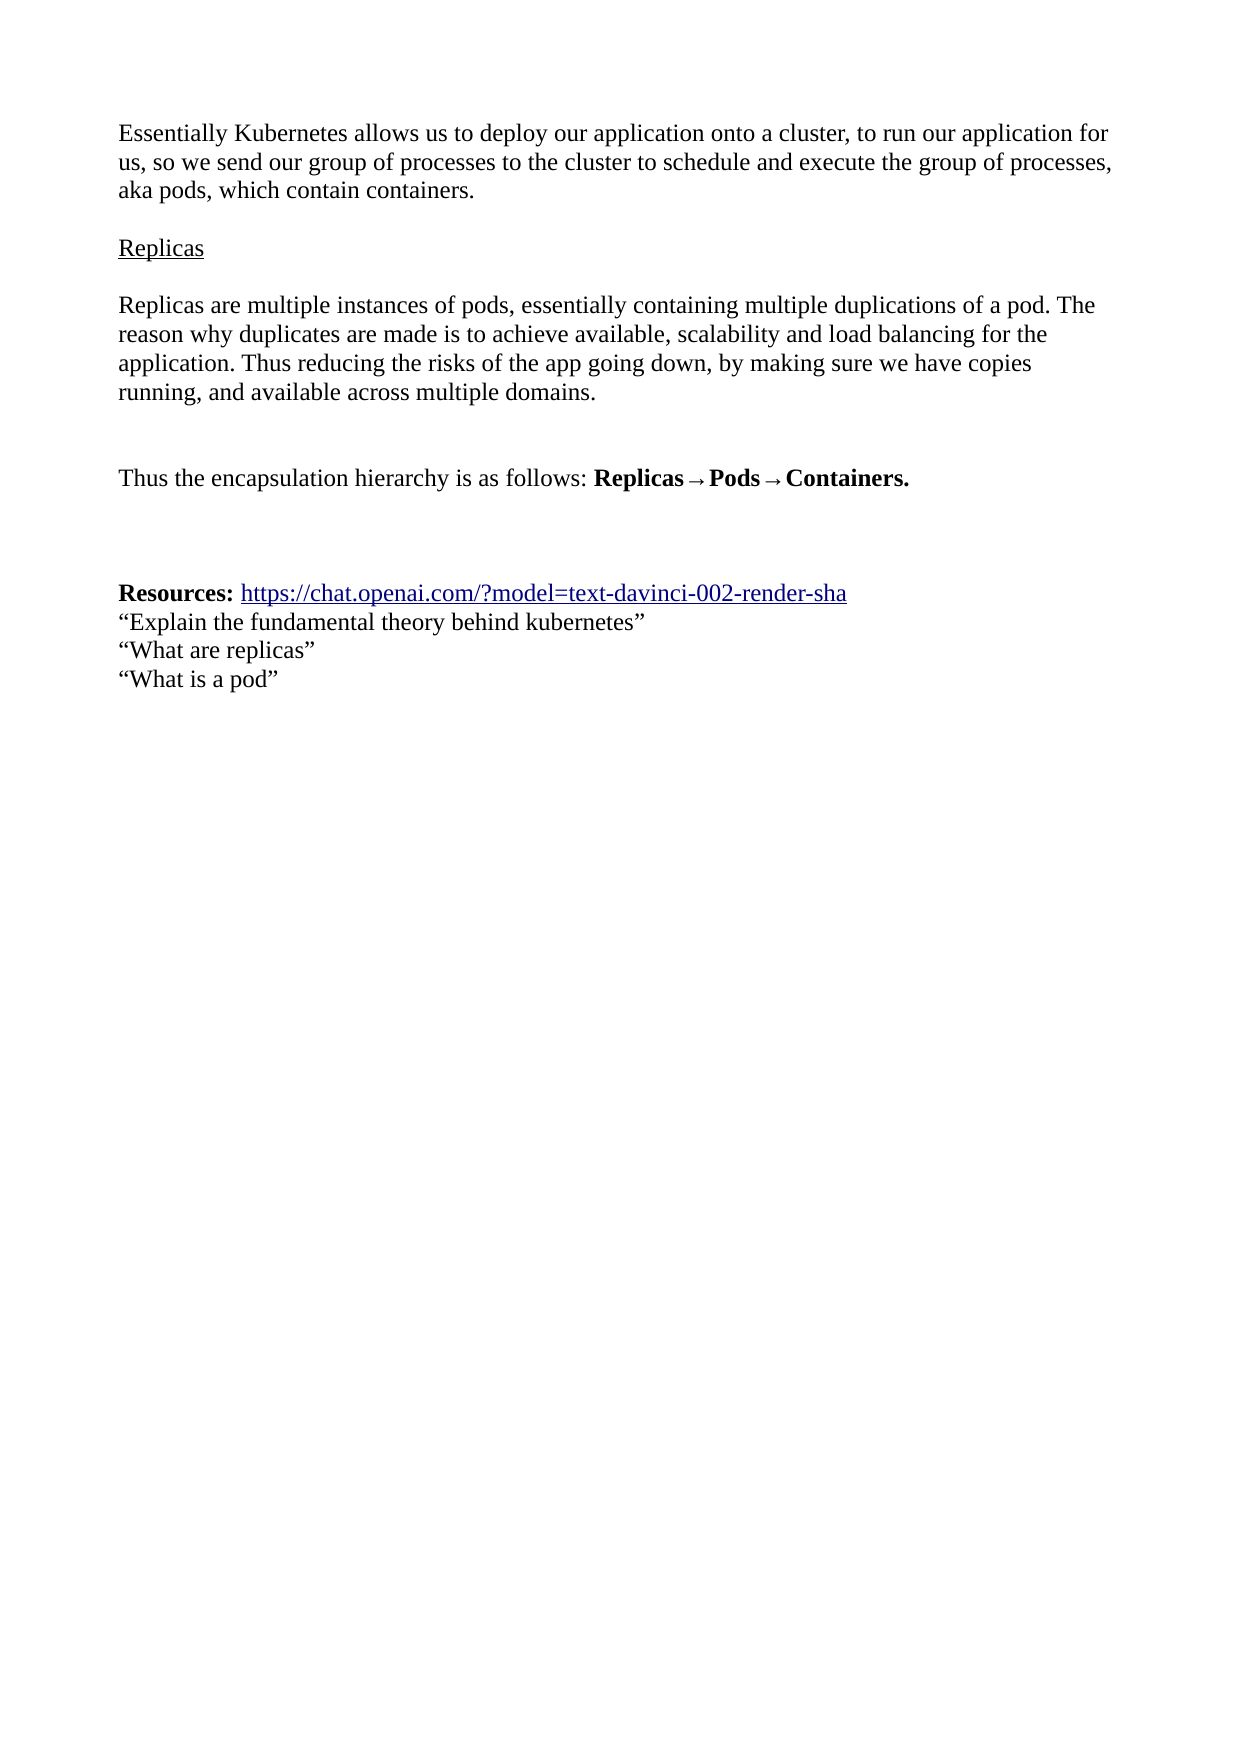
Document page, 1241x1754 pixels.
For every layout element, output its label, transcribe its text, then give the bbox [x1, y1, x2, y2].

text “What are replicas” [118, 636, 1122, 664]
text Essentially Kubernetes allows us to deploy our application onto a cluster, to run our application for us, so we send our group of processes to the cluster to schedule and execute the group of processes, aka pods, which contain containers. [118, 118, 1122, 204]
text “What is a pod” [118, 664, 1122, 693]
text Replicas are multiple instances of pods, essentially containing multiple duplications of a pod. The reason why duplicates are made is to achieve available, scalability and load balancing for the application. Thus reducing the risks of the app going down, by making sure we have copies running, and available across multiple domains. [118, 291, 1122, 406]
text “Explain the fundamental theory behind kubernetes” [118, 607, 1122, 636]
text Replicas [118, 233, 1122, 262]
text Thus the encapsulation hierarchy is as follows: Replicas→Pods→Containers. [118, 463, 1122, 492]
text Resources: https://chat.openai.com/?model=text-davinci-002-render-sha [118, 578, 1122, 607]
